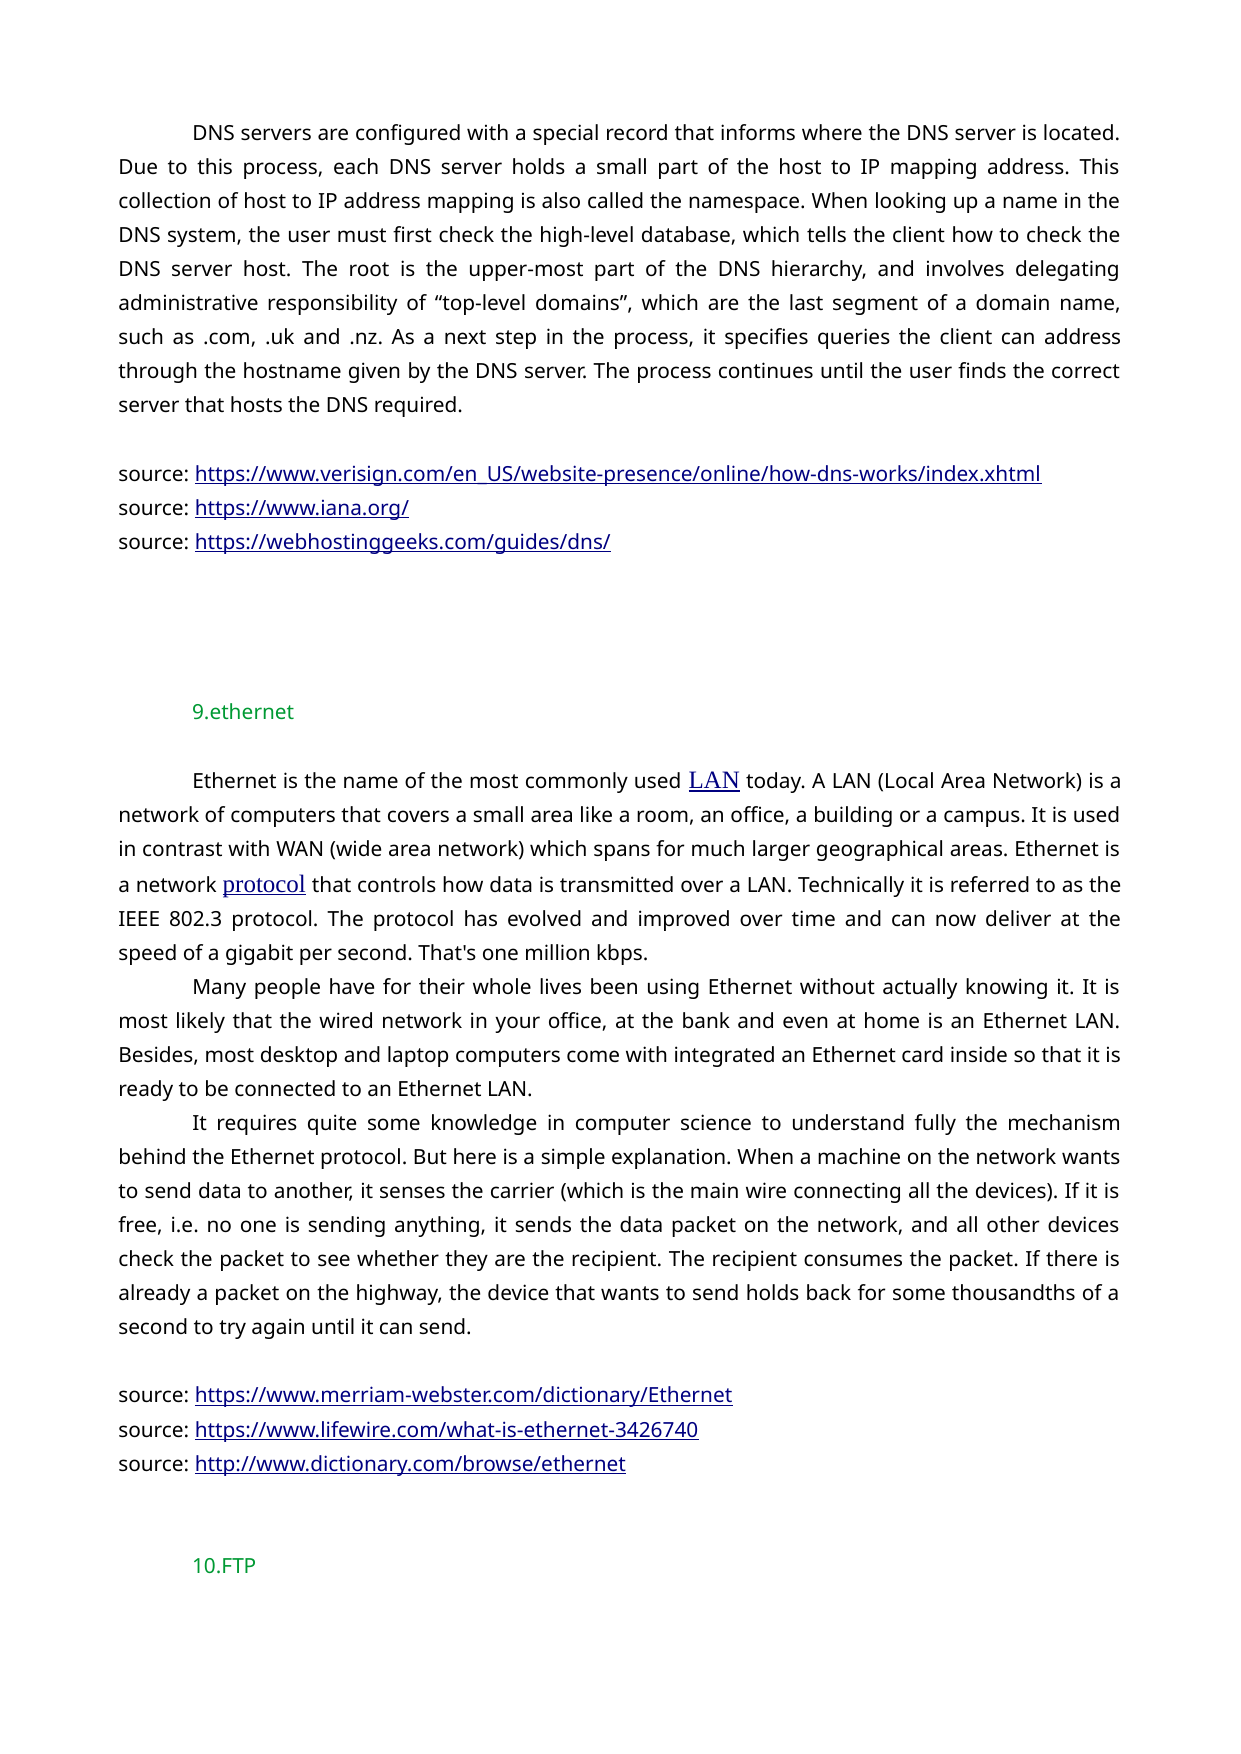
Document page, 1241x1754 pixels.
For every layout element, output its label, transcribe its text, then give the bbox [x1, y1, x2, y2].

list FTP [118, 1551, 1122, 1579]
text source: https://www.iana.org/ [118, 493, 1122, 521]
text source: https://www.verisign.com/en_US/website-presence/online/how-dns-works/index.xhtml [118, 459, 1122, 487]
text Ethernet is the name of the most commonly used LAN today. A LAN (Local Area Network) is a network of computers that covers a small area like a room, an office, a building or a campus. It is used in contrast with WAN (wide area network) which spans for much larger geographical areas. Ethernet is a network protocol that controls how data is transmitted over a LAN. Technically it is referred to as the IEEE 802.3 protocol. The protocol has evolved and improved over time and can now deliver at the speed of a gigabit per second. That's one million kbps. [118, 765, 1122, 966]
text source: http://www.dictionary.com/browse/ethernet [118, 1449, 1122, 1477]
text Many people have for their whole lives been using Ethernet without actually knowing it. It is most likely that the wired network in your office, at the bank and even at home is an Ethernet LAN. Besides, most desktop and laptop computers come with integrated an Ethernet card inside so that it is ready to be connected to an Ethernet LAN. [118, 972, 1122, 1102]
list ethernet [118, 697, 1122, 726]
text It requires quite some knowledge in computer science to understand fully the mechanism behind the Ethernet protocol. But here is a simple explanation. When a machine on the network wants to send data to another, it senses the carrier (which is the main wire connecting all the devices). If it is free, i.e. no one is sending anything, it sends the data packet on the network, and all other devices check the packet to see whether they are the recipient. The recipient consumes the packet. If there is already a packet on the highway, the device that wants to send holds back for some thousandths of a second to try again until it can send. [118, 1108, 1122, 1341]
text DNS servers are configured with a special record that informs where the DNS server is located. Due to this process, each DNS server holds a small part of the host to IP mapping address. This collection of host to IP address mapping is also called the namespace. When looking up a name in the DNS system, the user must first check the high-level database, which tells the client how to check the DNS server host. The root is the upper-most part of the DNS hierarchy, and involves delegating administrative responsibility of “top-level domains”, which are the last segment of a domain name, such as .com, .uk and .nz. As a next step in the process, it specifies queries the client can address through the hostname given by the DNS server. The process continues until the user finds the correct server that hosts the DNS required. [118, 118, 1122, 419]
text source: https://www.merriam-webster.com/dictionary/Ethernet [118, 1381, 1122, 1409]
text source: https://www.lifewire.com/what-is-ethernet-3426740 [118, 1415, 1122, 1443]
text source: https://webhostinggeeks.com/guides/dns/ [118, 527, 1122, 555]
